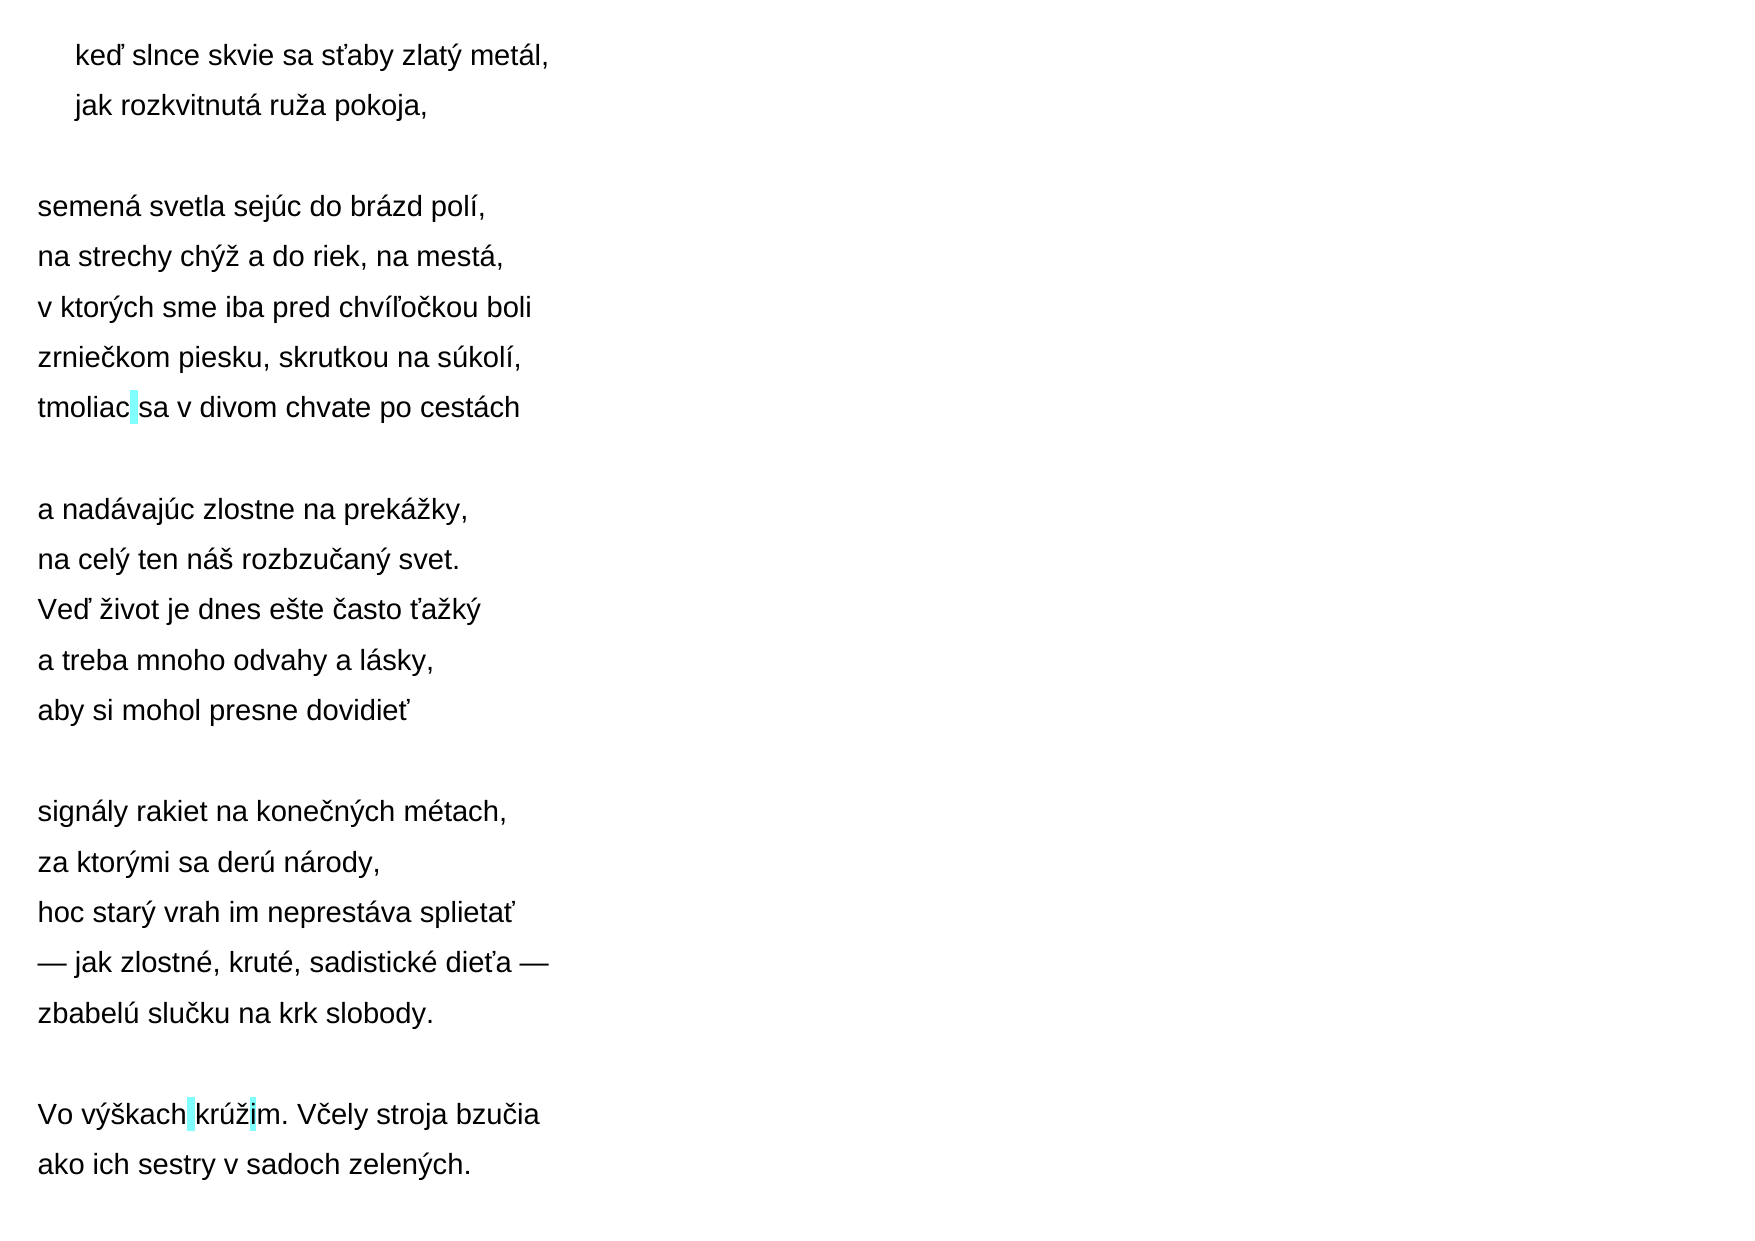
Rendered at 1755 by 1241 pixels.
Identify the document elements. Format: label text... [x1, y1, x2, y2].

text zrniečkom piesku, skrutkou na súkolí, [37, 340, 1148, 374]
text a treba mnoho odvahy a lásky, [37, 643, 1148, 676]
text na celý ten náš rozbzučaný svet. [37, 542, 1148, 576]
text Vo výškach krúžim. Včely stroja bzučia [37, 1097, 1148, 1131]
text signály rakiet na konečných métach, [37, 794, 1148, 828]
text tmoliac sa v divom chvate po cestách [37, 390, 1148, 424]
text — jak zlostné, kruté, sadistické dieťa — [37, 945, 1148, 979]
text semená svetla sejúc do brázd polí, [37, 189, 1148, 223]
text a nadávajúc zlostne na prekážky, [37, 492, 1148, 525]
text v ktorých sme iba pred chvíľočkou boli [37, 290, 1148, 323]
text Veď život je dnes ešte často ťažký [37, 592, 1148, 626]
text hoc starý vrah im neprestáva splietať [37, 895, 1148, 928]
text keď slnce skvie sa sťaby zlatý metál, [37, 37, 1148, 71]
text aby si mohol presne dovidieť [37, 693, 1148, 727]
text za ktorými sa derú národy, [37, 845, 1148, 878]
text ako ich sestry v sadoch zelených. [37, 1147, 1148, 1181]
text zbabelú slučku na krk slobody. [37, 996, 1148, 1029]
text na strechy chýž a do riek, na mestá, [37, 239, 1148, 273]
text jak rozkvitnutá ruža pokoja, [37, 88, 1148, 121]
